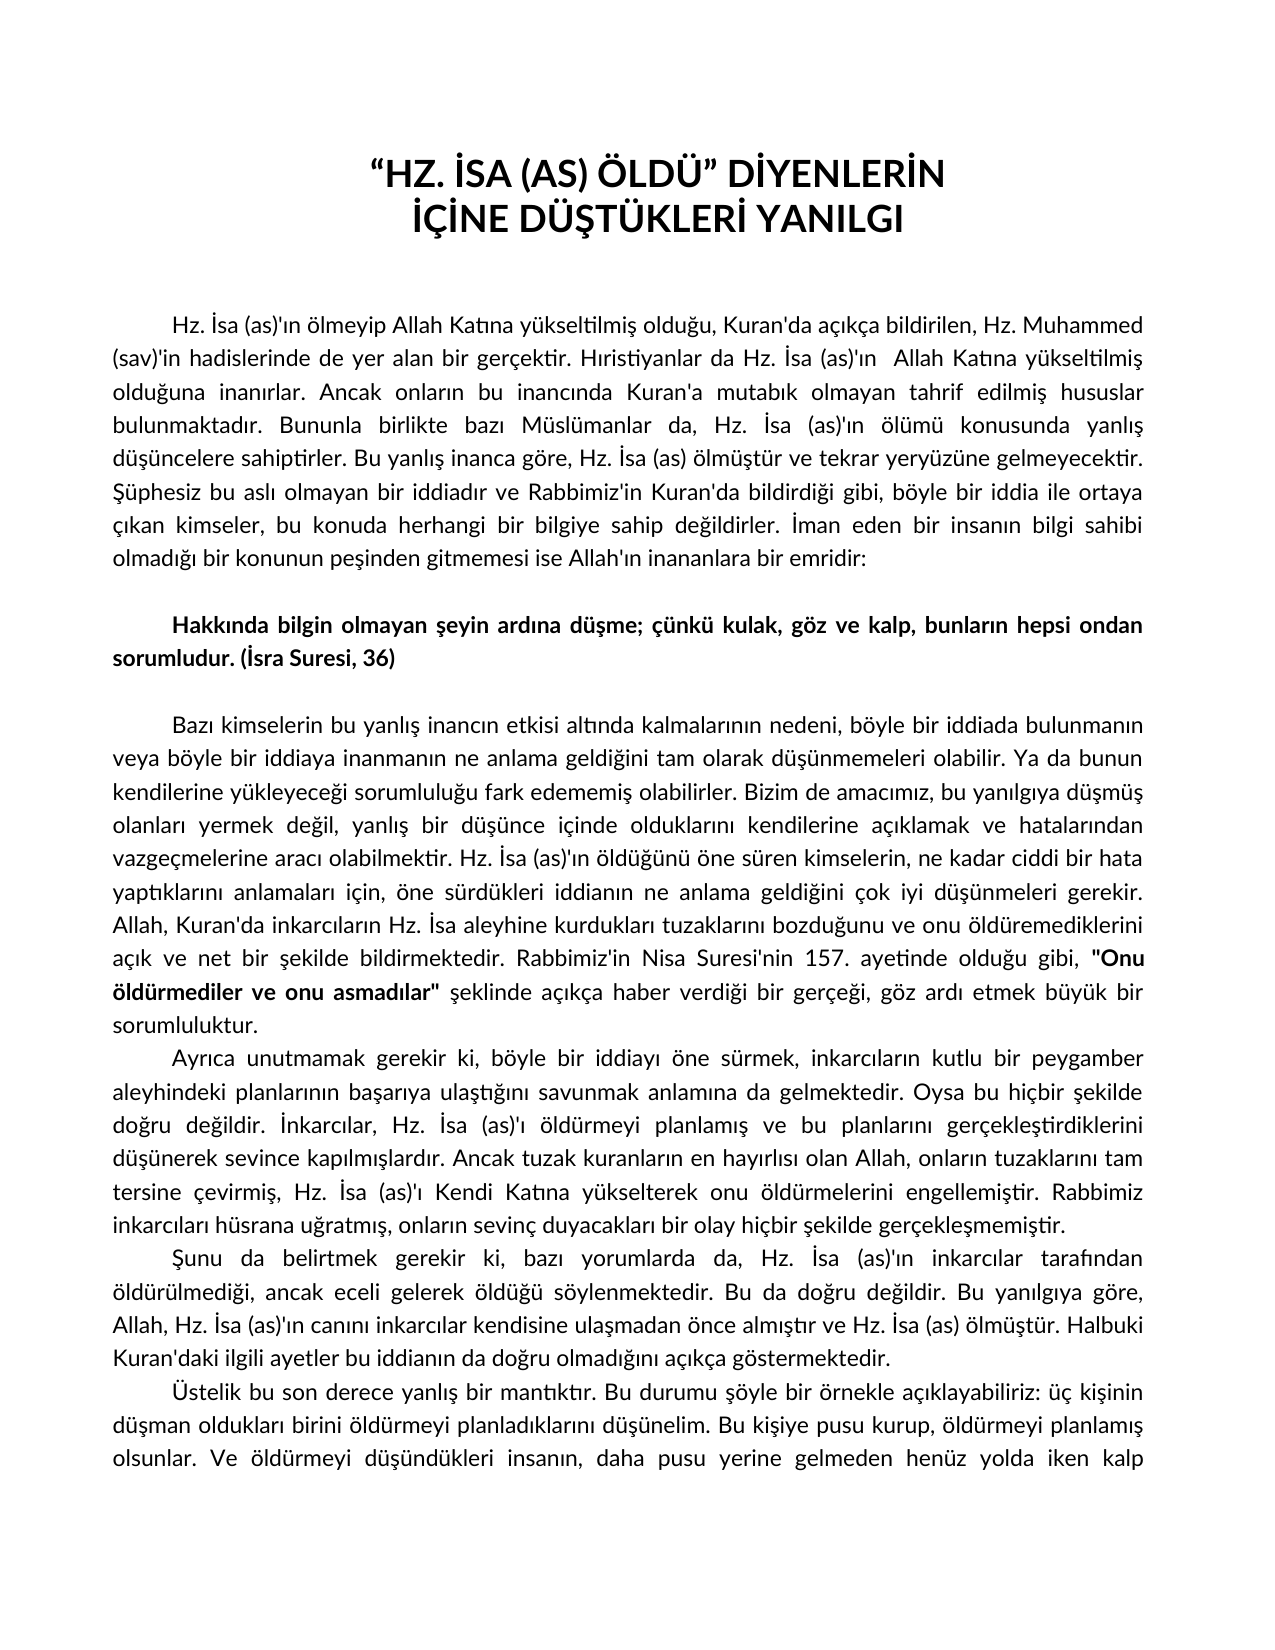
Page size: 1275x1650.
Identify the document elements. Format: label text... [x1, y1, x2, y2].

text Üstelik bu son derece yanlış bir mantıktır. Bu durumu şöyle bir örnekle açıklayabiliriz: üç kişinin düşman oldukları birini öldürmeyi planladıklarını düşünelim. Bu kişiye pusu kurup, öldürmeyi planlamış olsunlar. Ve öldürmeyi düşündükleri insanın, daha pusu yerine gelmeden henüz yolda iken kalp [112, 1373, 1145, 1473]
text “HZ. İSA (AS) ÖLDÜ” DİYENLERİN [172, 150, 1145, 195]
text İÇİNE DÜŞTÜKLERİ YANILGI [172, 195, 1145, 240]
text Ayrıca unutmamak gerekir ki, böyle bir iddiayı öne sürmek, inkarcıların kutlu bir peygamber aleyhindeki planlarının başarıya ulaştığını savunmak anlamına da gelmektedir. Oysa bu hiçbir şekilde doğru değildir. İnkarcılar, Hz. İsa (as)'ı öldürmeyi planlamış ve bu planlarını gerçekleştirdiklerini düşünerek sevince kapılmışlardır. Ancak tuzak kuranların en hayırlısı olan Allah, onların tuzaklarını tam tersine çevirmiş, Hz. İsa (as)'ı Kendi Katına yükselterek onu öldürmelerini engellemiştir. Rabbimiz inkarcıları hüsrana uğratmış, onların sevinç duyacakları bir olay hiçbir şekilde gerçekleşmemiştir. [112, 1040, 1145, 1240]
text Şunu da belirtmek gerekir ki, bazı yorumlarda da, Hz. İsa (as)'ın inkarcılar tarafından öldürülmediği, ancak eceli gelerek öldüğü söylenmektedir. Bu da doğru değildir. Bu yanılgıya göre, Allah, Hz. İsa (as)'ın canını inkarcılar kendisine ulaşmadan önce almıştır ve Hz. İsa (as) ölmüştür. Halbuki Kuran'daki ilgili ayetler bu iddianın da doğru olmadığını açıkça göstermektedir. [112, 1240, 1145, 1373]
text Bazı kimselerin bu yanlış inancın etkisi altında kalmalarının nedeni, böyle bir iddiada bulunmanın veya böyle bir iddiaya inanmanın ne anlama geldiğini tam olarak düşünmemeleri olabilir. Ya da bunun kendilerine yükleyeceği sorumluluğu fark edememiş olabilirler. Bizim de amacımız, bu yanılgıya düşmüş olanları yermek değil, yanlış bir düşünce içinde olduklarını kendilerine açıklamak ve hatalarından vazgeçmelerine aracı olabilmektir. Hz. İsa (as)'ın öldüğünü öne süren kimselerin, ne kadar ciddi bir hata yaptıklarını anlamaları için, öne sürdükleri iddianın ne anlama geldiğini çok iyi düşünmeleri gerekir. Allah, Kuran'da inkarcıların Hz. İsa aleyhine kurdukları tuzaklarını bozduğunu ve onu öldüremediklerini açık ve net bir şekilde bildirmektedir. Rabbimiz'in Nisa Suresi'nin 157. ayetinde olduğu gibi, "Onu öldürmediler ve onu asmadılar" şeklinde açıkça haber verdiği bir gerçeği, göz ardı etmek büyük bir sorumluluktur. [112, 707, 1145, 1040]
text Hakkında bilgin olmayan şeyin ardına düşme; çünkü kulak, göz ve kalp, bunların hepsi ondan sorumludur. (İsra Suresi, 36) [112, 607, 1145, 673]
text Hz. İsa (as)'ın ölmeyip Allah Katına yükseltilmiş olduğu, Kuran'da açıkça bildirilen, Hz. Muhammed (sav)'in hadislerinde de yer alan bir gerçektir. Hıristiyanlar da Hz. İsa (as)'ın Allah Katına yükseltilmiş olduğuna inanırlar. Ancak onların bu inancında Kuran'a mutabık olmayan tahrif edilmiş hususlar bulunmaktadır. Bununla birlikte bazı Müslümanlar da, Hz. İsa (as)'ın ölümü konusunda yanlış düşüncelere sahiptirler. Bu yanlış inanca göre, Hz. İsa (as) ölmüştür ve tekrar yeryüzüne gelmeyecektir. Şüphesiz bu aslı olmayan bir iddiadır ve Rabbimiz'in Kuran'da bildirdiği gibi, böyle bir iddia ile ortaya çıkan kimseler, bu konuda herhangi bir bilgiye sahip değildirler. İman eden bir insanın bilgi sahibi olmadığı bir konunun peşinden gitmemesi ise Allah'ın inananlara bir emridir: [112, 307, 1145, 573]
